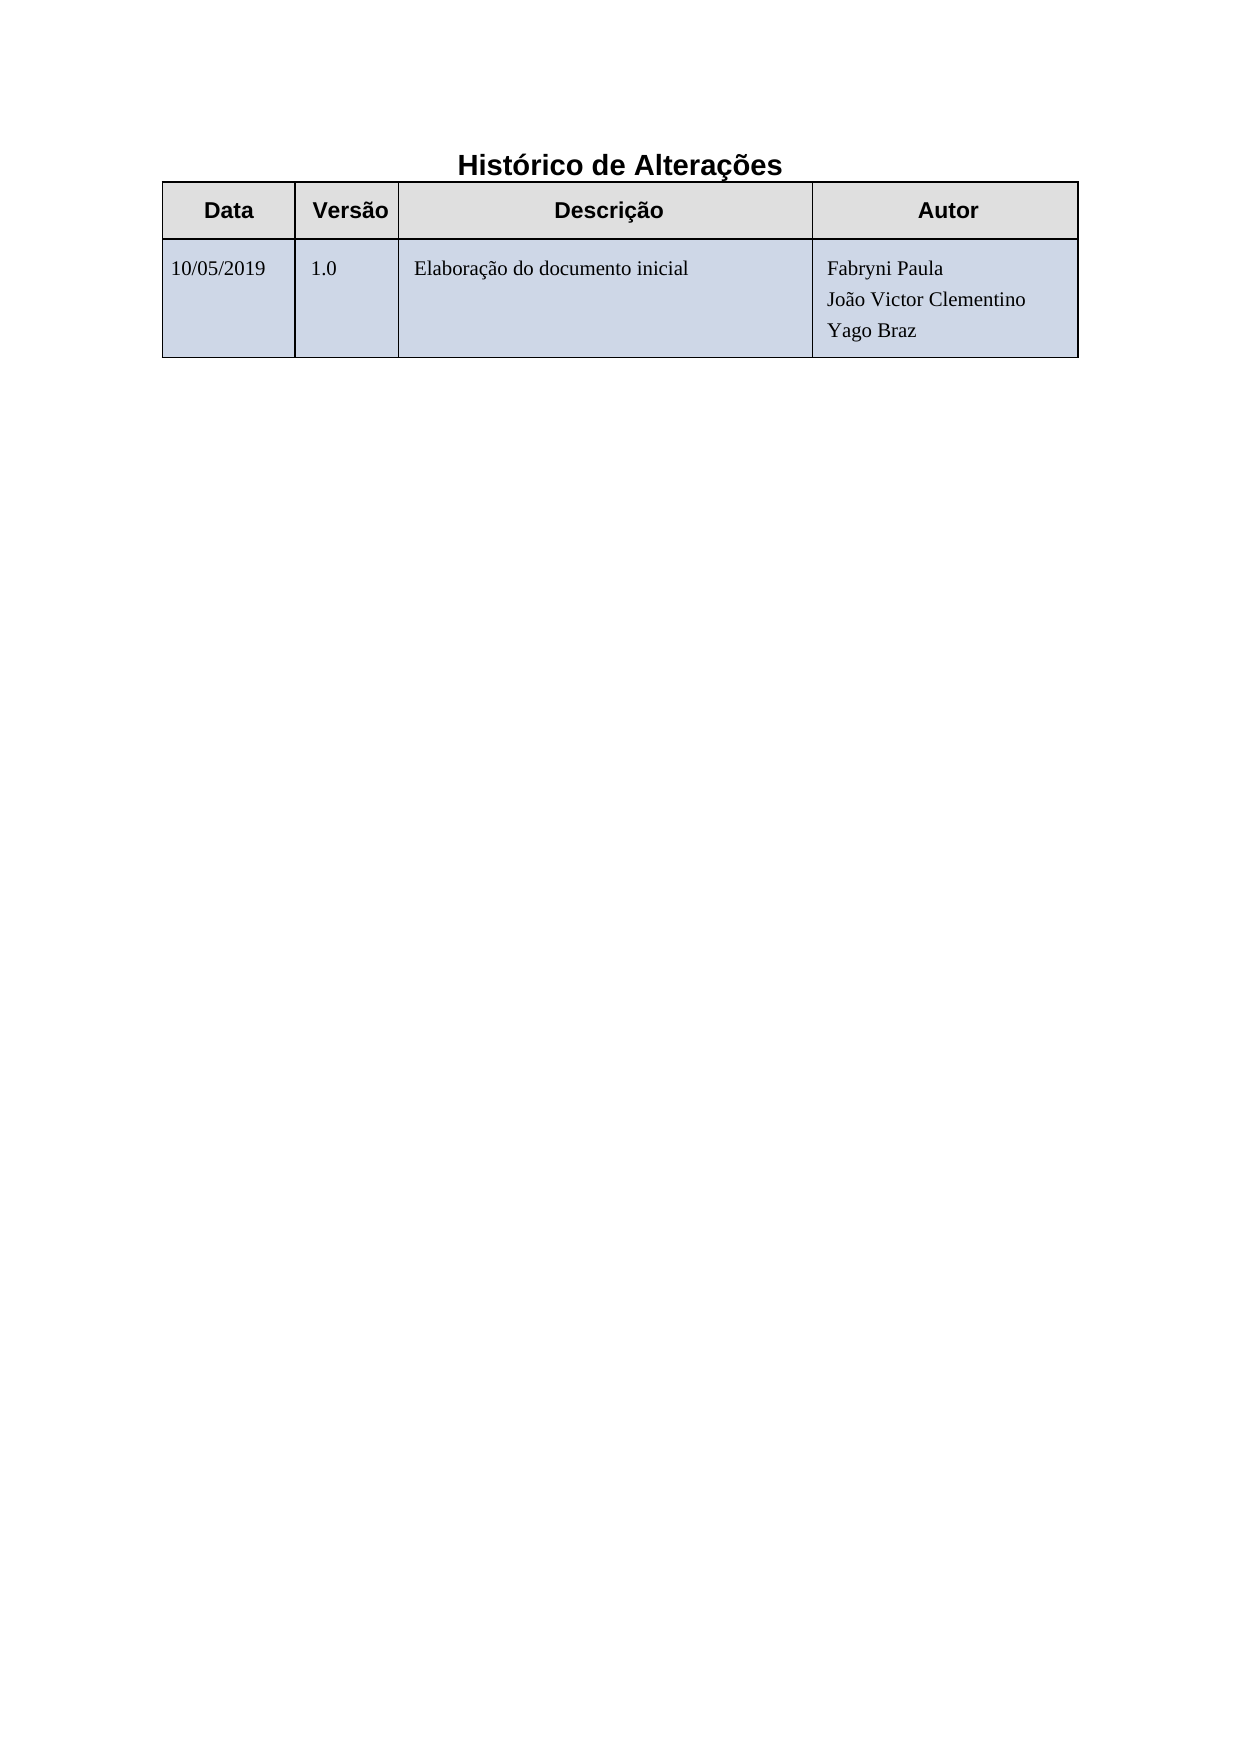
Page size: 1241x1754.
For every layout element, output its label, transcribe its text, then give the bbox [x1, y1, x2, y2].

table_cell 1.0 [296, 240, 398, 357]
text Histórico de Alterações [148, 148, 1092, 181]
table_cell 10/05/2019 [163, 240, 294, 357]
table_cell Fabryni Paula João Victor Clementino Yago Braz [813, 240, 1077, 357]
table_header Data [163, 183, 294, 238]
table_header Autor [813, 183, 1077, 238]
table_cell Elaboração do documento inicial [399, 240, 812, 357]
table_header Descrição [399, 183, 812, 238]
table_header Versão [296, 183, 398, 238]
